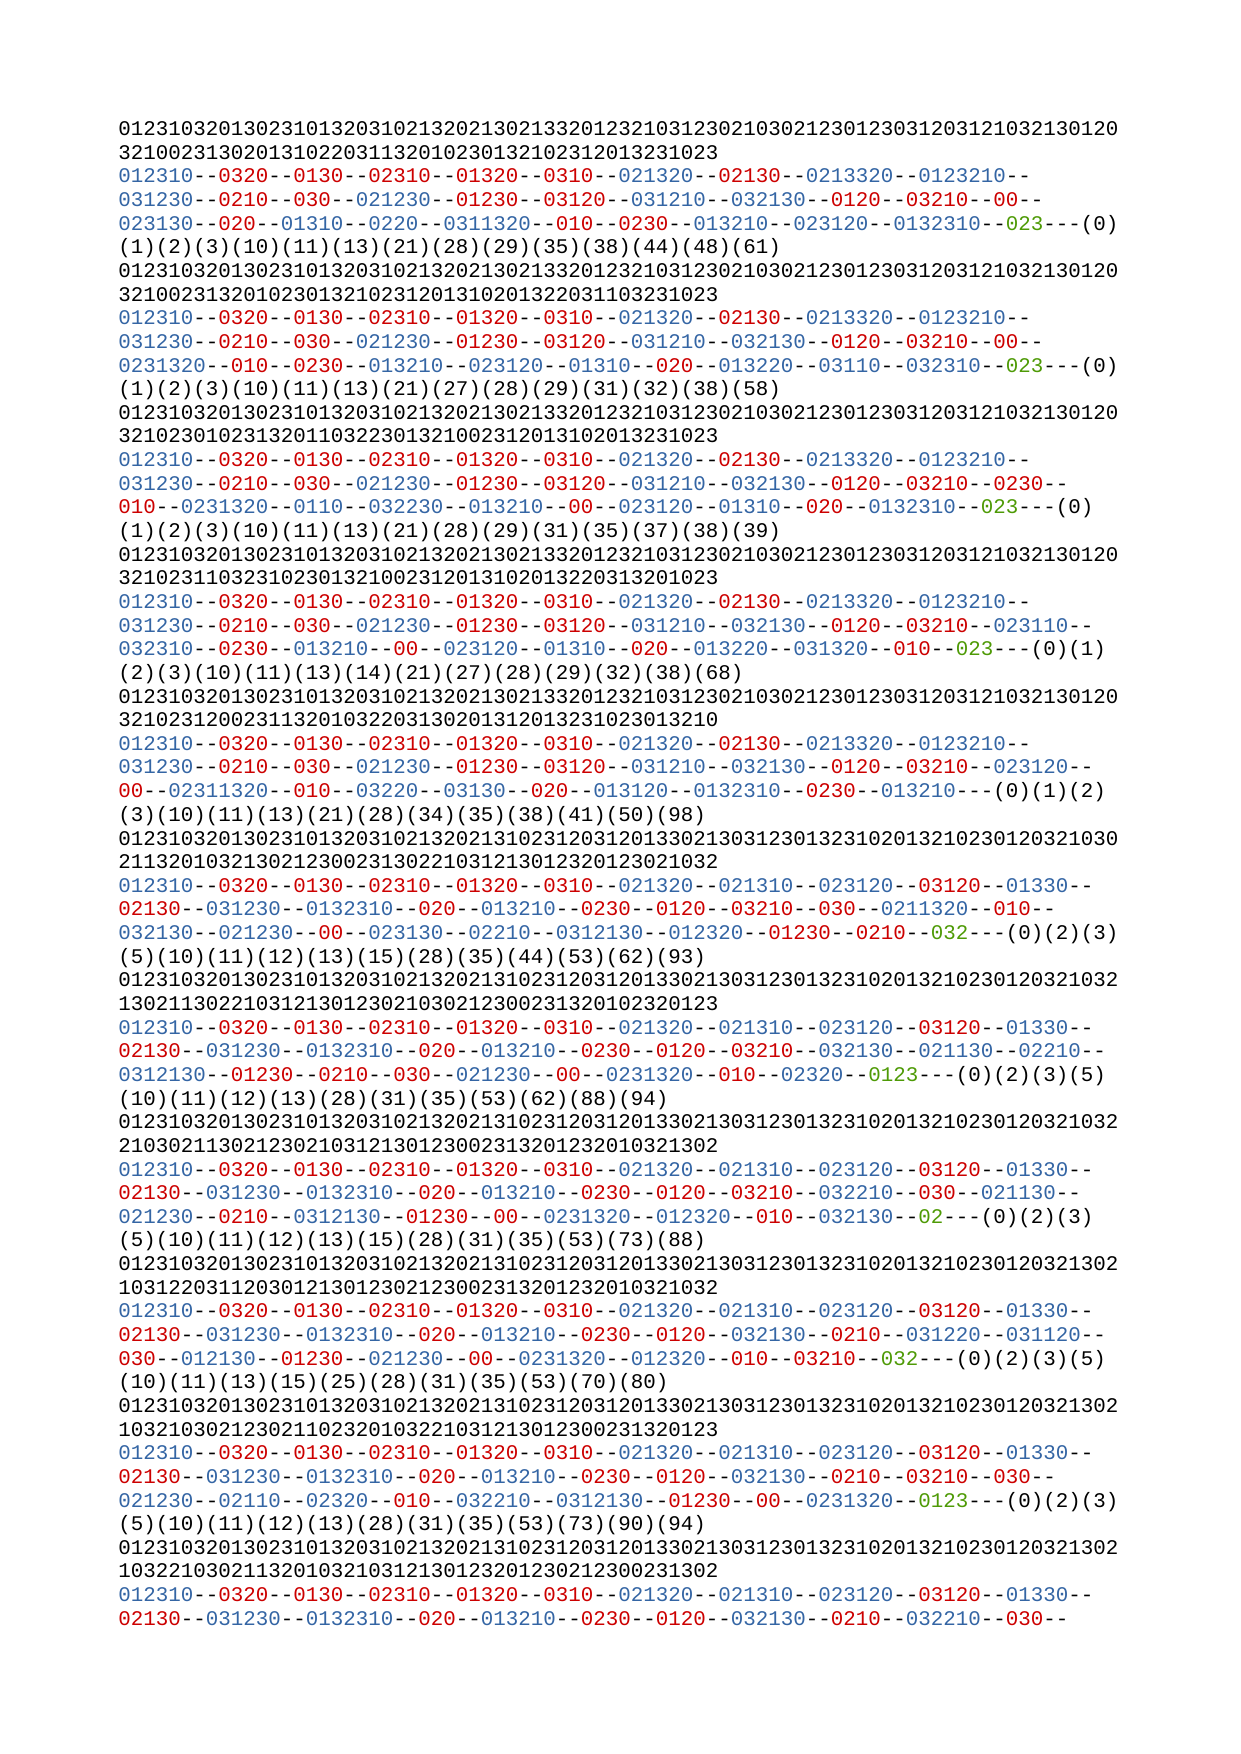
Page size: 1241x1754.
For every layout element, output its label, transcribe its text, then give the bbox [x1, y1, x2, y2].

text 012310--0320--0130--02310--01320--0310--021320--021310--023120--03120--01330--02130--031230--0132310--020--013210--0230--0120--032130--0210--03210--030--021230--02110--02320--010--032210--0312130--01230--00--0231320--0123---(0)(2)(3)(5)(10)(11)(12)(13)(28)(31)(35)(53)(73)(90)(94) [118, 1442, 1122, 1537]
text 012310--0320--0130--02310--01320--0310--021320--02130--0213320--0123210--031230--0210--030--021230--01230--03120--031210--032130--0120--03210--00--0231320--010--0230--013210--023120--01310--020--013220--03110--032310--023---(0)(1)(2)(3)(10)(11)(13)(21)(27)(28)(29)(31)(32)(38)(58) [118, 307, 1122, 402]
text 012310--0320--0130--02310--01320--0310--021320--021310--023120--03120--01330--02130--031230--0132310--020--013210--0230--0120--03210--032210--030--021130--021230--0210--0312130--01230--00--0231320--012320--010--032130--02---(0)(2)(3)(5)(10)(11)(12)(13)(15)(28)(31)(35)(53)(73)(88) [118, 1158, 1122, 1253]
text 012310--0320--0130--02310--01320--0310--021320--021310--023120--03120--01330--02130--031230--0132310--020--013210--0230--0120--03210--032130--021130--02210--0312130--01230--0210--030--021230--00--0231320--010--02320--0123---(0)(2)(3)(5)(10)(11)(12)(13)(28)(31)(35)(53)(62)(88)(94) [118, 1017, 1122, 1111]
text 01231032013023101320310213202131023120312013302130312301323102013210230120321302103221030211320103210312130123201230212300231302 [118, 1537, 1122, 1584]
text 012310--0320--0130--02310--01320--0310--021320--02130--0213320--0123210--031230--0210--030--021230--01230--03120--031210--032130--0120--03210--023120--00--02311320--010--03220--03130--020--013120--0132310--0230--013210---(0)(1)(2)(3)(10)(11)(13)(21)(28)(34)(35)(38)(41)(50)(98) [118, 733, 1122, 827]
text 012310--0320--0130--02310--01320--0310--021320--02130--0213320--0123210--031230--0210--030--021230--01230--03120--031210--032130--0120--03210--00--023130--020--01310--0220--0311320--010--0230--013210--023120--0132310--023---(0)(1)(2)(3)(10)(11)(13)(21)(28)(29)(35)(38)(44)(48)(61) [118, 165, 1122, 260]
text 012310--0320--0130--02310--01320--0310--021320--02130--0213320--0123210--031230--0210--030--021230--01230--03120--031210--032130--0120--03210--0230--010--0231320--0110--032230--013210--00--023120--01310--020--0132310--023---(0)(1)(2)(3)(10)(11)(13)(21)(28)(29)(31)(35)(37)(38)(39) [118, 449, 1122, 544]
text 01231032013023101320310213202131023120312013302130312301323102013210230120321030211320103213021230023130221031213012320123021032 [118, 827, 1122, 875]
text 01231032013023101320310213202131023120312013302130312301323102013210230120321032210302113021230210312130123002313201232010321302 [118, 1111, 1122, 1158]
text 01231032013023101320310213202130213320123210312302103021230123031203121032130120321023120023113201032203130201312013231023013210 [118, 686, 1122, 733]
text 012310--0320--0130--02310--01320--0310--021320--021310--023120--03120--01330--02130--031230--0132310--020--013210--0230--0120--032130--0210--031220--031120--030--012130--01230--021230--00--0231320--012320--010--03210--032---(0)(2)(3)(5)(10)(11)(13)(15)(25)(28)(31)(35)(53)(70)(80) [118, 1300, 1122, 1395]
text 012310--0320--0130--02310--01320--0310--021320--02130--0213320--0123210--031230--0210--030--021230--01230--03120--031210--032130--0120--03210--023110--032310--0230--013210--00--023120--01310--020--013220--031320--010--023---(0)(1)(2)(3)(10)(11)(13)(14)(21)(27)(28)(29)(32)(38)(68) [118, 591, 1122, 686]
text 01231032013023101320310213202131023120312013302130312301323102013210230120321302103210302123021102320103221031213012300231320123 [118, 1395, 1122, 1442]
text 012310--0320--0130--02310--01320--0310--021320--021310--023120--03120--01330--02130--031230--0132310--020--013210--0230--0120--03210--030--0211320--010--032130--021230--00--023130--02210--0312130--012320--01230--0210--032---(0)(2)(3)(5)(10)(11)(12)(13)(15)(28)(35)(44)(53)(62)(93) [118, 875, 1122, 969]
text 01231032013023101320310213202131023120312013302130312301323102013210230120321032130211302210312130123021030212300231320102320123 [118, 969, 1122, 1017]
text 01231032013023101320310213202130213320123210312302103021230123031203121032130120321002313201023013210231201310201322031103231023 [118, 260, 1122, 307]
text 01231032013023101320310213202130213320123210312302103021230123031203121032130120321002313020131022031132010230132102312013231023 [118, 118, 1122, 165]
text 01231032013023101320310213202131023120312013302130312301323102013210230120321302103122031120301213012302123002313201232010321032 [118, 1253, 1122, 1300]
text 01231032013023101320310213202130213320123210312302103021230123031203121032130120321023110323102301321002312013102013220313201023 [118, 544, 1122, 591]
text 01231032013023101320310213202130213320123210312302103021230123031203121032130120321023010231320110322301321002312013102013231023 [118, 402, 1122, 449]
text 012310--0320--0130--02310--01320--0310--021320--021310--023120--03120--01330--02130--031230--0132310--020--013210--0230--0120--032130--0210--032210--030-- [118, 1584, 1122, 1631]
